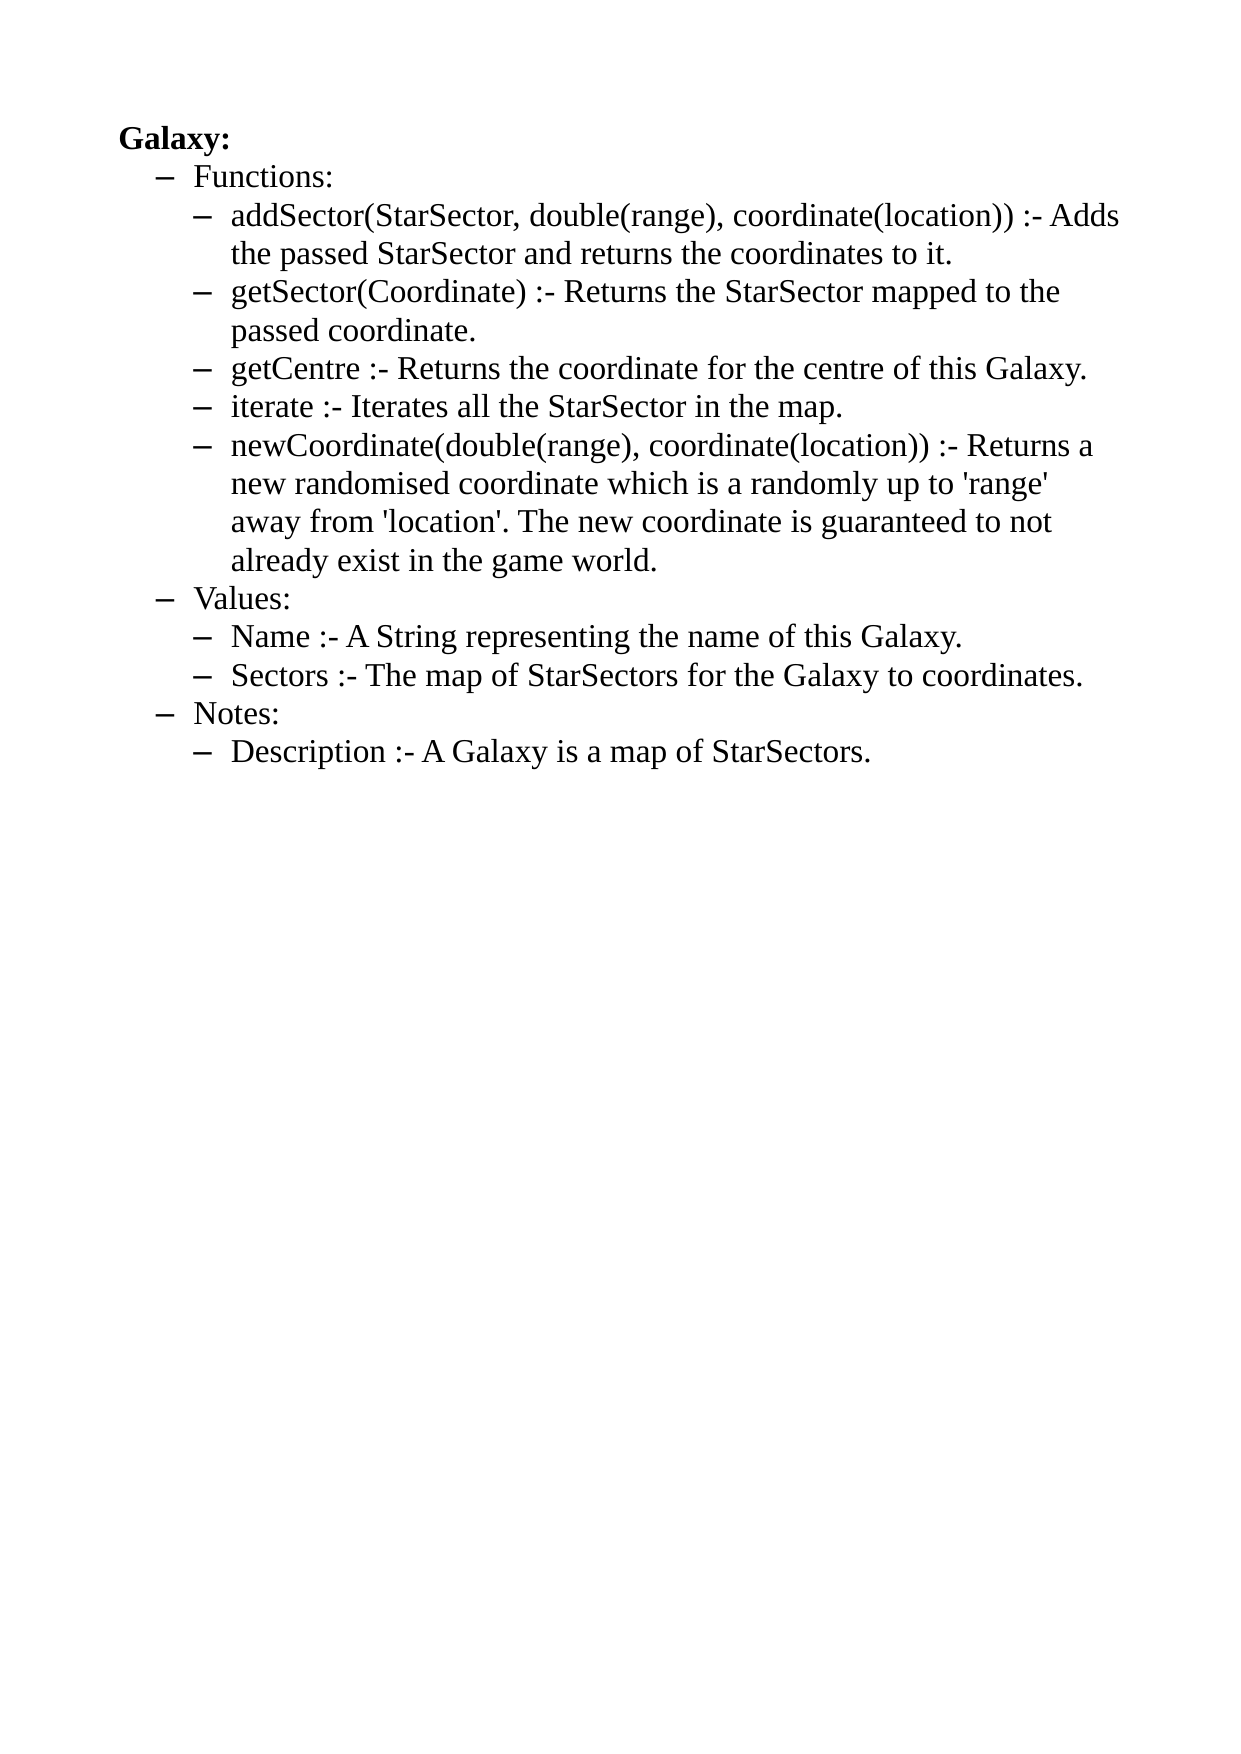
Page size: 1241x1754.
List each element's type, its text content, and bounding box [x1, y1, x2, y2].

list iterate :- Iterates all the StarSector in the map. [193, 386, 1122, 425]
list Notes: [156, 693, 1122, 731]
list getCentre :- Returns the coordinate for the centre of this Galaxy. [193, 348, 1122, 386]
list addSector(StarSector, double(range), coordinate(location)) :- Adds the passed StarSector and returns the coordinates to it. [193, 195, 1122, 271]
list Description :- A Galaxy is a map of StarSectors. [193, 731, 1122, 770]
list Name :- A String representing the name of this Galaxy. [193, 616, 1122, 655]
list Sectors :- The map of StarSectors for the Galaxy to coordinates. [193, 655, 1122, 693]
list newCoordinate(double(range), coordinate(location)) :- Returns a new randomised coordinate which is a randomly up to 'range' away from 'location'. The new coordinate is guaranteed to not already exist in the game world. [193, 425, 1122, 578]
list getSector(Coordinate) :- Returns the StarSector mapped to the passed coordinate. [193, 271, 1122, 348]
text Galaxy: [118, 118, 1122, 156]
list Functions: [156, 156, 1122, 195]
list Values: [156, 578, 1122, 616]
